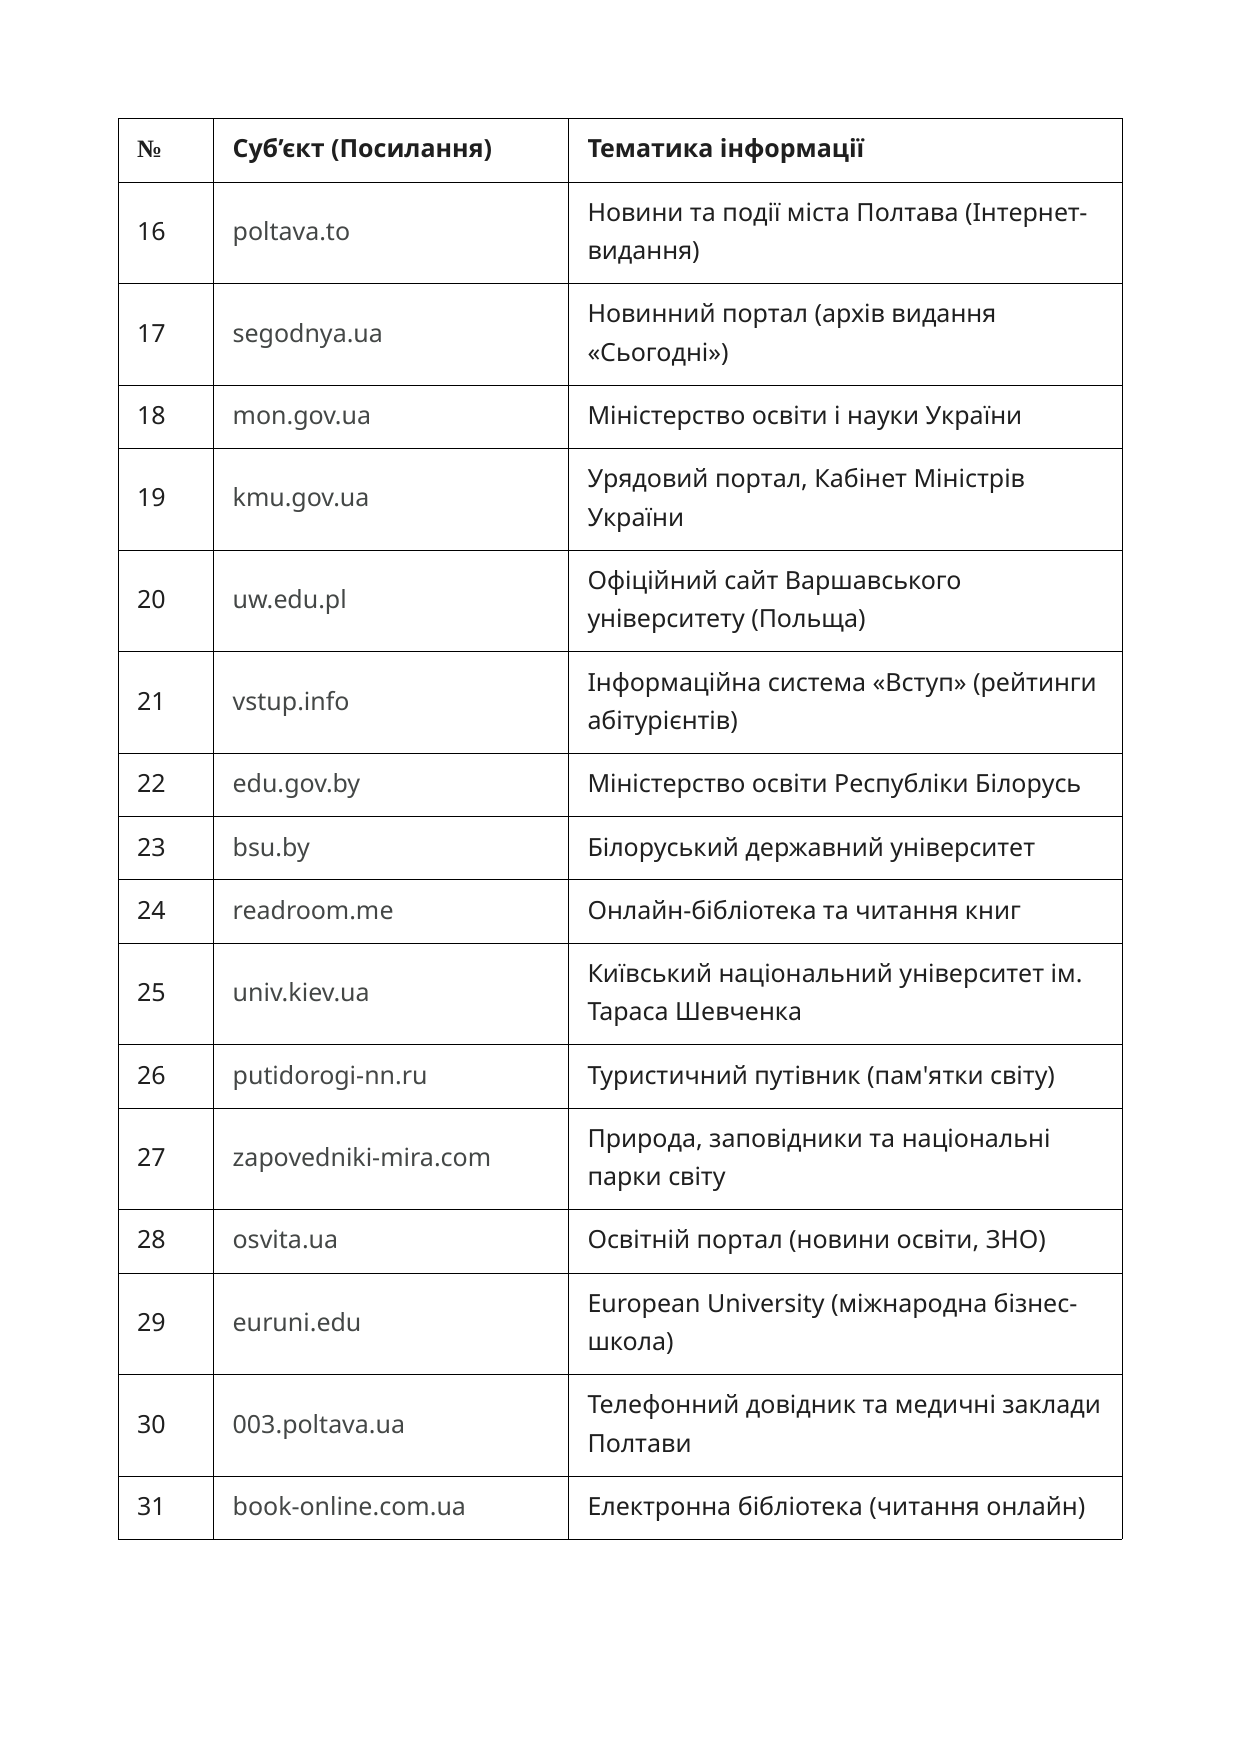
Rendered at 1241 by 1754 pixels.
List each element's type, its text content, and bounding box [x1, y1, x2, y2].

table_cell Новини та події міста Полтава (Інтернет-видання) [569, 183, 1122, 283]
table_cell 29 [119, 1274, 213, 1374]
table_cell zapovedniki-mira.com [214, 1109, 568, 1209]
table_cell 16 [119, 183, 213, 283]
table_cell 31 [119, 1477, 213, 1539]
table_cell 17 [119, 284, 213, 385]
table_cell 003.poltava.ua [214, 1375, 568, 1476]
table_header № [119, 119, 213, 181]
table_cell Білоруський державний університет [569, 817, 1122, 879]
table_cell 18 [119, 386, 213, 448]
table_cell Урядовий портал, Кабінет Міністрів України [569, 449, 1122, 549]
table_cell poltava.to [214, 183, 568, 283]
table_cell kmu.gov.ua [214, 449, 568, 549]
table_cell 23 [119, 817, 213, 879]
table_cell euruni.edu [214, 1274, 568, 1374]
table_cell edu.gov.by [214, 754, 568, 816]
table_cell European University (міжнародна бізнес-школа) [569, 1274, 1122, 1374]
table_cell 21 [119, 652, 213, 753]
table_cell readroom.me [214, 880, 568, 943]
table_cell 27 [119, 1109, 213, 1209]
table_cell Електронна бібліотека (читання онлайн) [569, 1477, 1122, 1539]
table_cell Новинний портал (архів видання «Сьогодні») [569, 284, 1122, 385]
table_cell 19 [119, 449, 213, 549]
table_cell bsu.by [214, 817, 568, 879]
table_cell Освітній портал (новини освіти, ЗНО) [569, 1210, 1122, 1272]
table_cell Телефонний довідник та медичні заклади Полтави [569, 1375, 1122, 1476]
table_cell 24 [119, 880, 213, 943]
table_cell Міністерство освіти і науки України [569, 386, 1122, 448]
table_cell uw.edu.pl [214, 551, 568, 651]
table_cell putidorogi-nn.ru [214, 1045, 568, 1107]
table_cell osvita.ua [214, 1210, 568, 1272]
table_header Тематика інформації [569, 119, 1122, 181]
table_cell 26 [119, 1045, 213, 1107]
table_cell mon.gov.ua [214, 386, 568, 448]
table_cell 22 [119, 754, 213, 816]
table_cell 20 [119, 551, 213, 651]
table_cell Офіційний сайт Варшавського університету (Польща) [569, 551, 1122, 651]
table_cell univ.kiev.ua [214, 944, 568, 1044]
table_cell 25 [119, 944, 213, 1044]
table_cell Туристичний путівник (пам'ятки світу) [569, 1045, 1122, 1107]
table_cell segodnya.ua [214, 284, 568, 385]
table_cell vstup.info [214, 652, 568, 753]
table_cell book-online.com.ua [214, 1477, 568, 1539]
table_cell Міністерство освіти Республіки Білорусь [569, 754, 1122, 816]
table_header Суб’єкт (Посилання) [214, 119, 568, 181]
table_cell Інформаційна система «Вступ» (рейтинги абітурієнтів) [569, 652, 1122, 753]
table_cell 30 [119, 1375, 213, 1476]
table_cell Київський національний університет ім. Тараса Шевченка [569, 944, 1122, 1044]
table_cell 28 [119, 1210, 213, 1272]
table_cell Онлайн-бібліотека та читання книг [569, 880, 1122, 943]
table_cell Природа, заповідники та національні парки світу [569, 1109, 1122, 1209]
